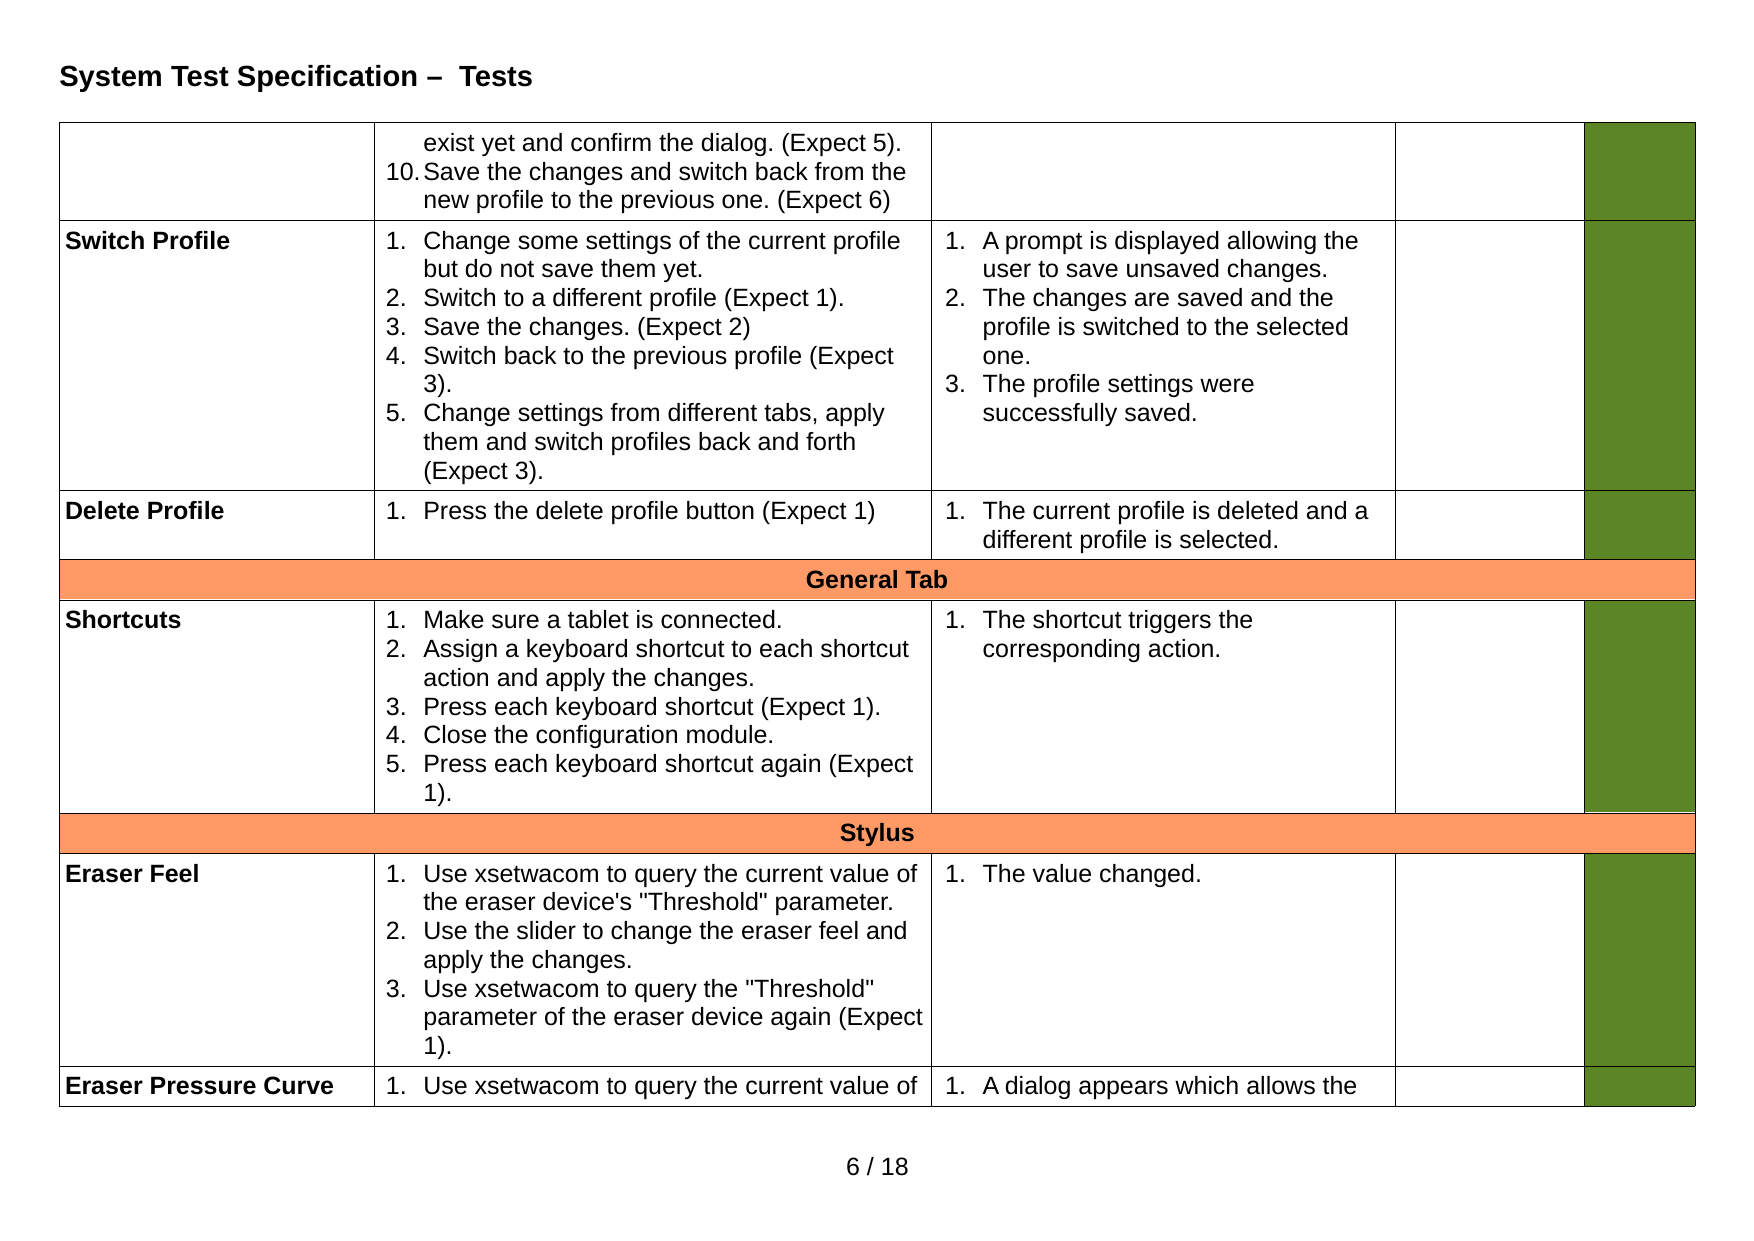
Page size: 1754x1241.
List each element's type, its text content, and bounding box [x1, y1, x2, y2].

table_cell [1396, 1067, 1584, 1106]
table_cell [1585, 221, 1695, 490]
table_cell [1585, 491, 1695, 559]
table_cell Make sure a tablet is connected. Assign a keyboard shortcut to each shortcut action and apply the changes. Press each keyboard shortcut (Expect 1). Close the configuration module. Press each keyboard shortcut again (Expect 1). [375, 601, 931, 812]
table_cell A prompt is displayed allowing the user to save unsaved changes. The changes are saved and the profile is switched to the selected one. The profile settings were successfully saved. [932, 221, 1395, 490]
table_cell Eraser Pressure Curve [60, 1067, 374, 1106]
table_cell Use xsetwacom to query the current value of the eraser device's "Threshold" parameter. Use the slider to change the eraser feel and apply the changes. Use xsetwacom to query the "Threshold" parameter of the eraser device again (Expect 1). [375, 854, 931, 1066]
table_cell [1396, 221, 1584, 490]
table_cell Eraser Feel [60, 854, 374, 1066]
table_cell The value changed. [932, 854, 1395, 1066]
table_cell [1396, 123, 1584, 220]
table_cell Shortcuts [60, 601, 374, 812]
table_cell [1396, 601, 1584, 812]
table_cell General Tab [60, 560, 1695, 599]
table_cell [1396, 854, 1584, 1066]
table_cell [932, 123, 1395, 220]
table_cell [1585, 1067, 1695, 1106]
table_cell Press the "Create New Profile" button (Expect 1). Press Cancel (Expect 2). Press the "Create New Profile" button again (Expect 1). Enter a new profile name and confirm the dialog (Expect 3). Press the "Create New Profile" button again (Expect 1) Enter a profile name which already exists and confirm the dialog (Expect 4). Change some settings of the current profile but do not apply them yet. Press the "Create New Profile" button again (Expect 1) Enter a new profile name which does not exist yet and confirm the dialog. (Expect 5). Save the changes and switch back from the new profile to the previous one. (Expect 6) [375, 123, 931, 220]
table_cell [1585, 123, 1695, 220]
table_cell A dialog appears which allows the [932, 1067, 1395, 1106]
table_cell The current profile is deleted and a different profile is selected. [932, 491, 1395, 559]
table_cell Press the delete profile button (Expect 1) [375, 491, 931, 559]
table_cell [1396, 491, 1584, 559]
table_cell Delete Profile [60, 491, 374, 559]
table_cell [1585, 601, 1695, 812]
table_cell [1585, 854, 1695, 1066]
table_cell Use xsetwacom to query the current value of [375, 1067, 931, 1106]
table_cell Switch Profile [60, 221, 374, 490]
table_cell The shortcut triggers the corresponding action. [932, 601, 1395, 812]
table_cell [60, 123, 374, 220]
table_cell Change some settings of the current profile but do not save them yet. Switch to a different profile (Expect 1). Save the changes. (Expect 2) Switch back to the previous profile (Expect 3). Change settings from different tabs, apply them and switch profiles back and forth (Expect 3). [375, 221, 931, 490]
table_cell Stylus [60, 814, 1695, 853]
